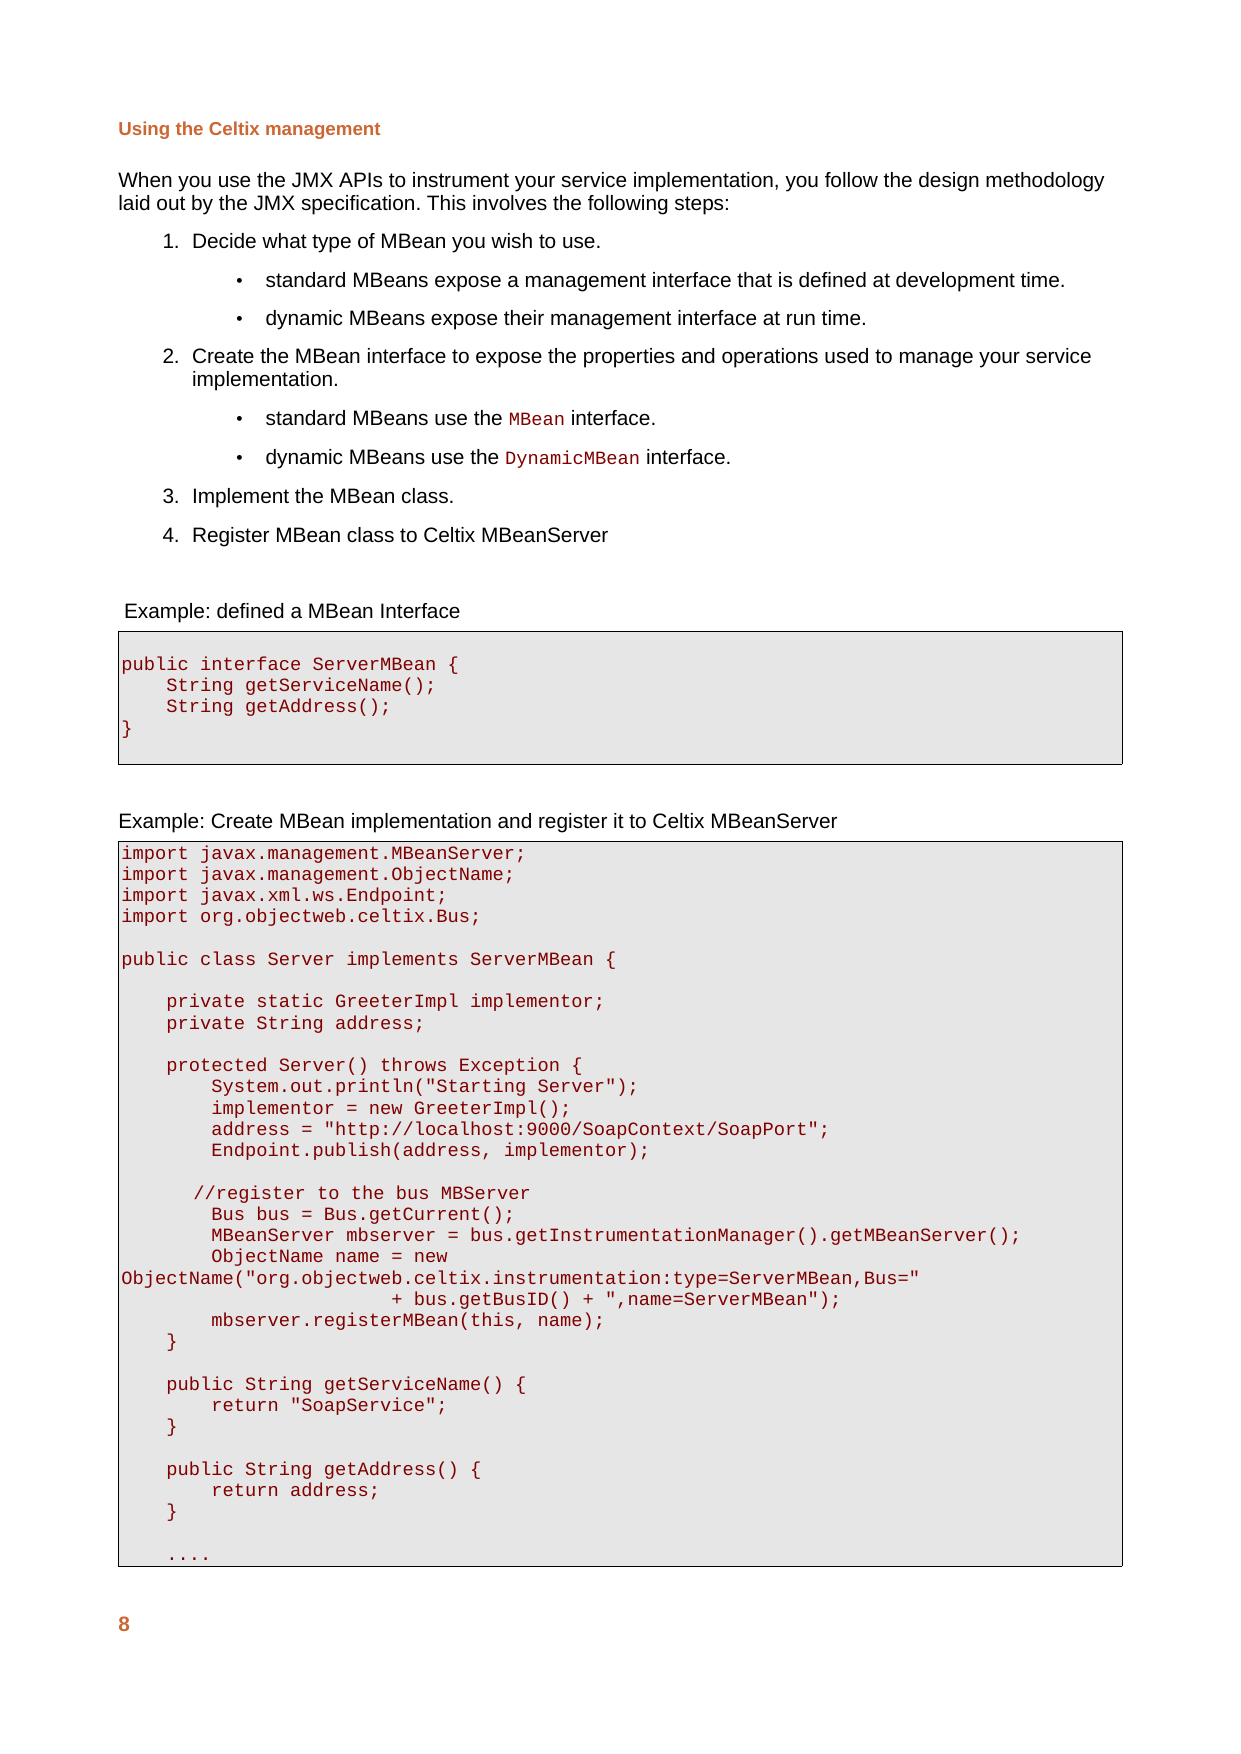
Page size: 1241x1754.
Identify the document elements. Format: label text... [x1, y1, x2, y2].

text public String getServiceName() { [119, 1372, 1122, 1393]
text } [119, 716, 1122, 737]
text protected Server() throws Exception { [119, 1053, 1122, 1074]
text //register to the bus MBServer [119, 1181, 1122, 1202]
text Example: Create MBean implementation and register it to Celtix MBeanServer [118, 810, 1122, 833]
text return address; [119, 1478, 1122, 1499]
text When you use the JMX APIs to instrument your service implementation, you follow the design methodology laid out by the JMX specification. This involves the following steps: [118, 168, 1122, 215]
text implementor = new GreeterImpl(); [119, 1096, 1122, 1117]
text import javax.management.MBeanServer; [119, 842, 1122, 862]
text import javax.management.ObjectName; [119, 862, 1122, 883]
text Bus bus = Bus.getCurrent(); [119, 1202, 1122, 1223]
list standard MBeans expose a management interface that is defined at development time. [236, 268, 1122, 291]
list Decide what type of MBean you wish to use. [162, 230, 1122, 253]
text public interface ServerMBean { [119, 652, 1122, 673]
text Example: defined a MBean Interface [118, 600, 1122, 623]
text } [119, 1329, 1122, 1351]
text } [119, 1499, 1122, 1521]
text address = "http://localhost:9000/SoapContext/SoapPort"; [119, 1117, 1122, 1138]
list Register MBean class to Celtix MBeanServer [162, 523, 1122, 547]
text ObjectName name = new ObjectName("org.objectweb.celtix.instrumentation:type=ServerMBean,Bus=" [119, 1244, 1122, 1287]
text + bus.getBusID() + ",name=ServerMBean"); [119, 1287, 1122, 1308]
list standard MBeans use the MBean interface. [236, 406, 1122, 431]
text } [119, 1414, 1122, 1436]
list dynamic MBeans use the DynamicMBean interface. [236, 446, 1122, 470]
text MBeanServer mbserver = bus.getInstrumentationManager().getMBeanServer(); [119, 1223, 1122, 1244]
text private String address; [119, 1011, 1122, 1032]
list Implement the MBean class. [162, 485, 1122, 508]
text Endpoint.publish(address, implementor); [119, 1138, 1122, 1159]
text String getAddress(); [119, 694, 1122, 716]
text private static GreeterImpl implementor; [119, 989, 1122, 1011]
text import javax.xml.ws.Endpoint; [119, 883, 1122, 904]
text .... [119, 1542, 1122, 1566]
text System.out.println("Starting Server"); [119, 1074, 1122, 1096]
list Create the MBean interface to expose the properties and operations used to manage your service implementation. [162, 345, 1122, 391]
text String getServiceName(); [119, 673, 1122, 694]
text public class Server implements ServerMBean { [119, 947, 1122, 968]
text mbserver.registerMBean(this, name); [119, 1308, 1122, 1329]
text import org.objectweb.celtix.Bus; [119, 904, 1122, 926]
text public String getAddress() { [119, 1457, 1122, 1478]
list dynamic MBeans expose their management interface at run time. [236, 306, 1122, 330]
text return "SoapService"; [119, 1393, 1122, 1414]
